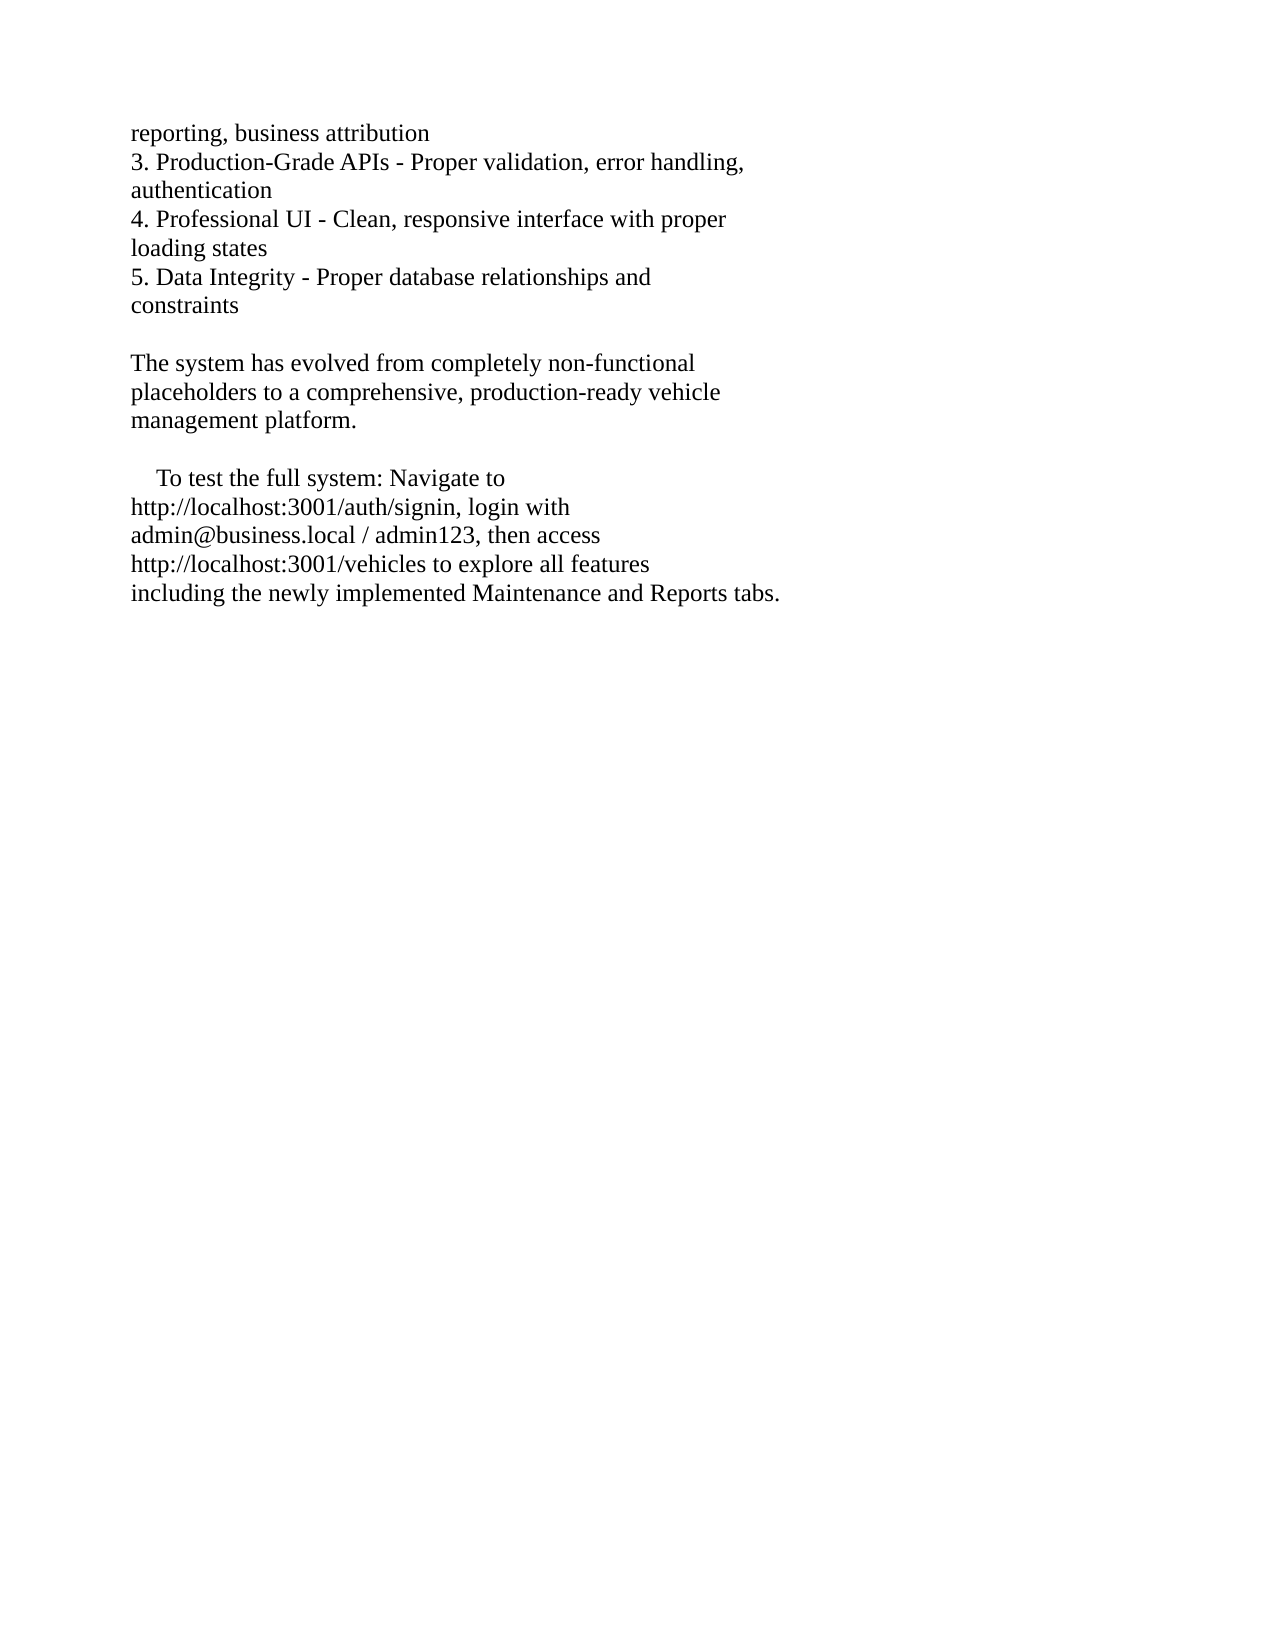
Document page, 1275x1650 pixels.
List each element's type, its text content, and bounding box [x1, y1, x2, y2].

text 3. Production-Grade APIs - Proper validation, error handling, [118, 147, 1157, 176]
text http://localhost:3001/auth/signin, login with [118, 492, 1157, 521]
text 5. Data Integrity - Proper database relationships and [118, 262, 1157, 291]
text placeholders to a comprehensive, production-ready vehicle [118, 377, 1157, 406]
text loading states [118, 233, 1157, 262]
text admin@business.local / admin123, then access [118, 521, 1157, 549]
text authentication [118, 176, 1157, 204]
text 4. Professional UI - Clean, responsive interface with proper [118, 204, 1157, 233]
text management platform. [118, 406, 1157, 434]
text The system has evolved from completely non-functional [118, 348, 1157, 377]
text including the newly implemented Maintenance and Reports tabs. [118, 578, 1157, 607]
text http://localhost:3001/vehicles to explore all features [118, 549, 1157, 578]
text 🎯 To test the full system: Navigate to [118, 463, 1157, 492]
text constraints [118, 291, 1157, 319]
text reporting, business attribution [118, 118, 1157, 147]
